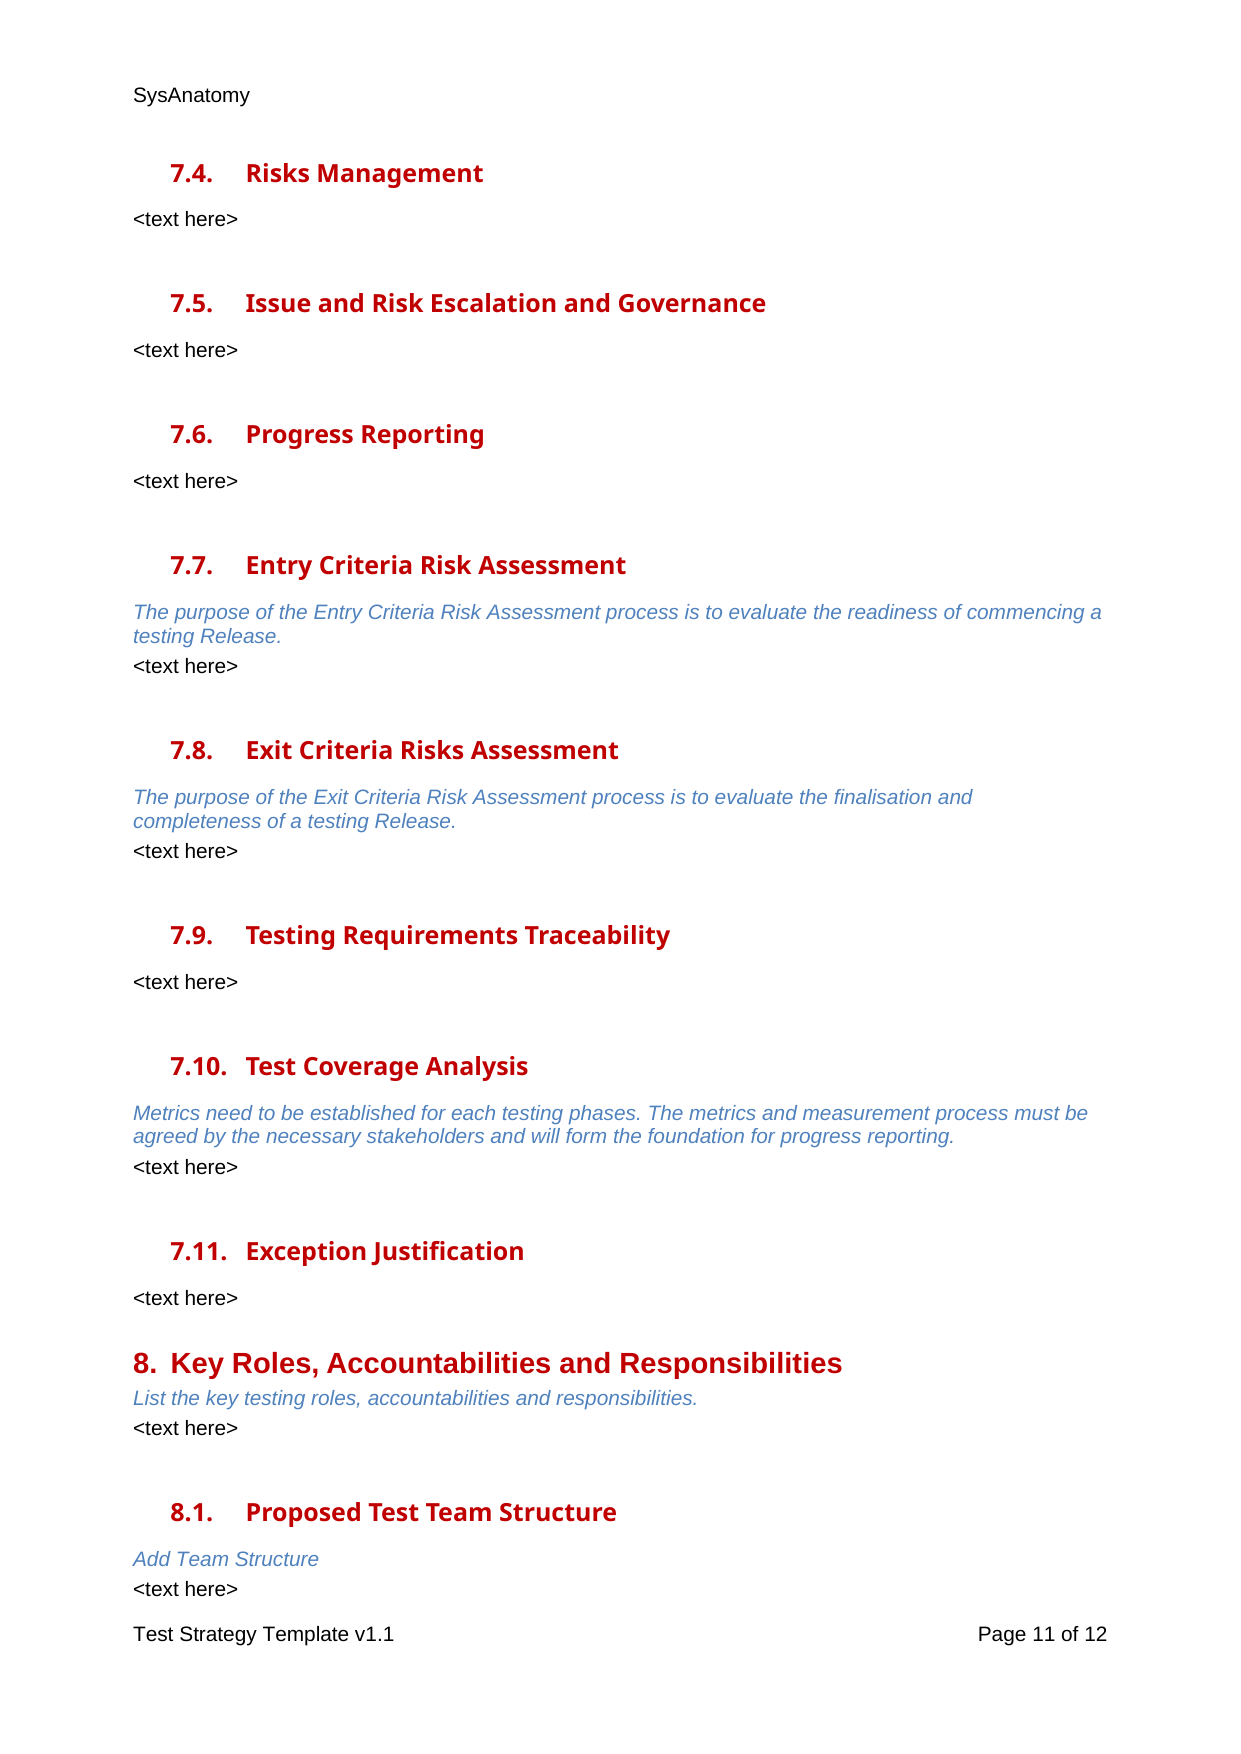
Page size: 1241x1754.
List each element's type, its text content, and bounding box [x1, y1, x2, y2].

text Metrics need to be established for each testing phases. The metrics and measurement process must be agreed by the necessary stakeholders and will form the foundation for progress reporting. [133, 1100, 1107, 1148]
text <text here> [133, 1577, 1107, 1601]
subtitle Entry Criteria Risk Assessment [170, 548, 1107, 582]
text <text here> [133, 207, 1107, 231]
subtitle Testing Requirements Traceability [170, 918, 1107, 952]
subtitle Exception Justification [170, 1234, 1107, 1268]
subtitle Test Coverage Analysis [170, 1049, 1107, 1083]
text <text here> [133, 1416, 1107, 1440]
subtitle Proposed Test Team Structure [170, 1495, 1107, 1529]
text <text here> [133, 338, 1107, 362]
text <text here> [133, 469, 1107, 493]
subtitle Key Roles, Accountabilities and Responsibilities [133, 1346, 1107, 1379]
text <text here> [133, 654, 1107, 678]
text <text here> [133, 1154, 1107, 1178]
subtitle Progress Reporting [170, 417, 1107, 451]
text <text here> [133, 969, 1107, 993]
text Add Team Structure [133, 1547, 1107, 1571]
text The purpose of the Entry Criteria Risk Assessment process is to evaluate the readiness of commencing a testing Release. [133, 599, 1107, 647]
text <text here> [133, 839, 1107, 863]
text <text here> [133, 1285, 1107, 1309]
subtitle Exit Criteria Risks Assessment [170, 733, 1107, 767]
subtitle Issue and Risk Escalation and Governance [170, 286, 1107, 320]
text The purpose of the Exit Criteria Risk Assessment process is to evaluate the finalisation and completeness of a testing Release. [133, 784, 1107, 832]
text List the key testing roles, accountabilities and responsibilities. [133, 1386, 1107, 1409]
subtitle Risks Management [170, 155, 1107, 189]
